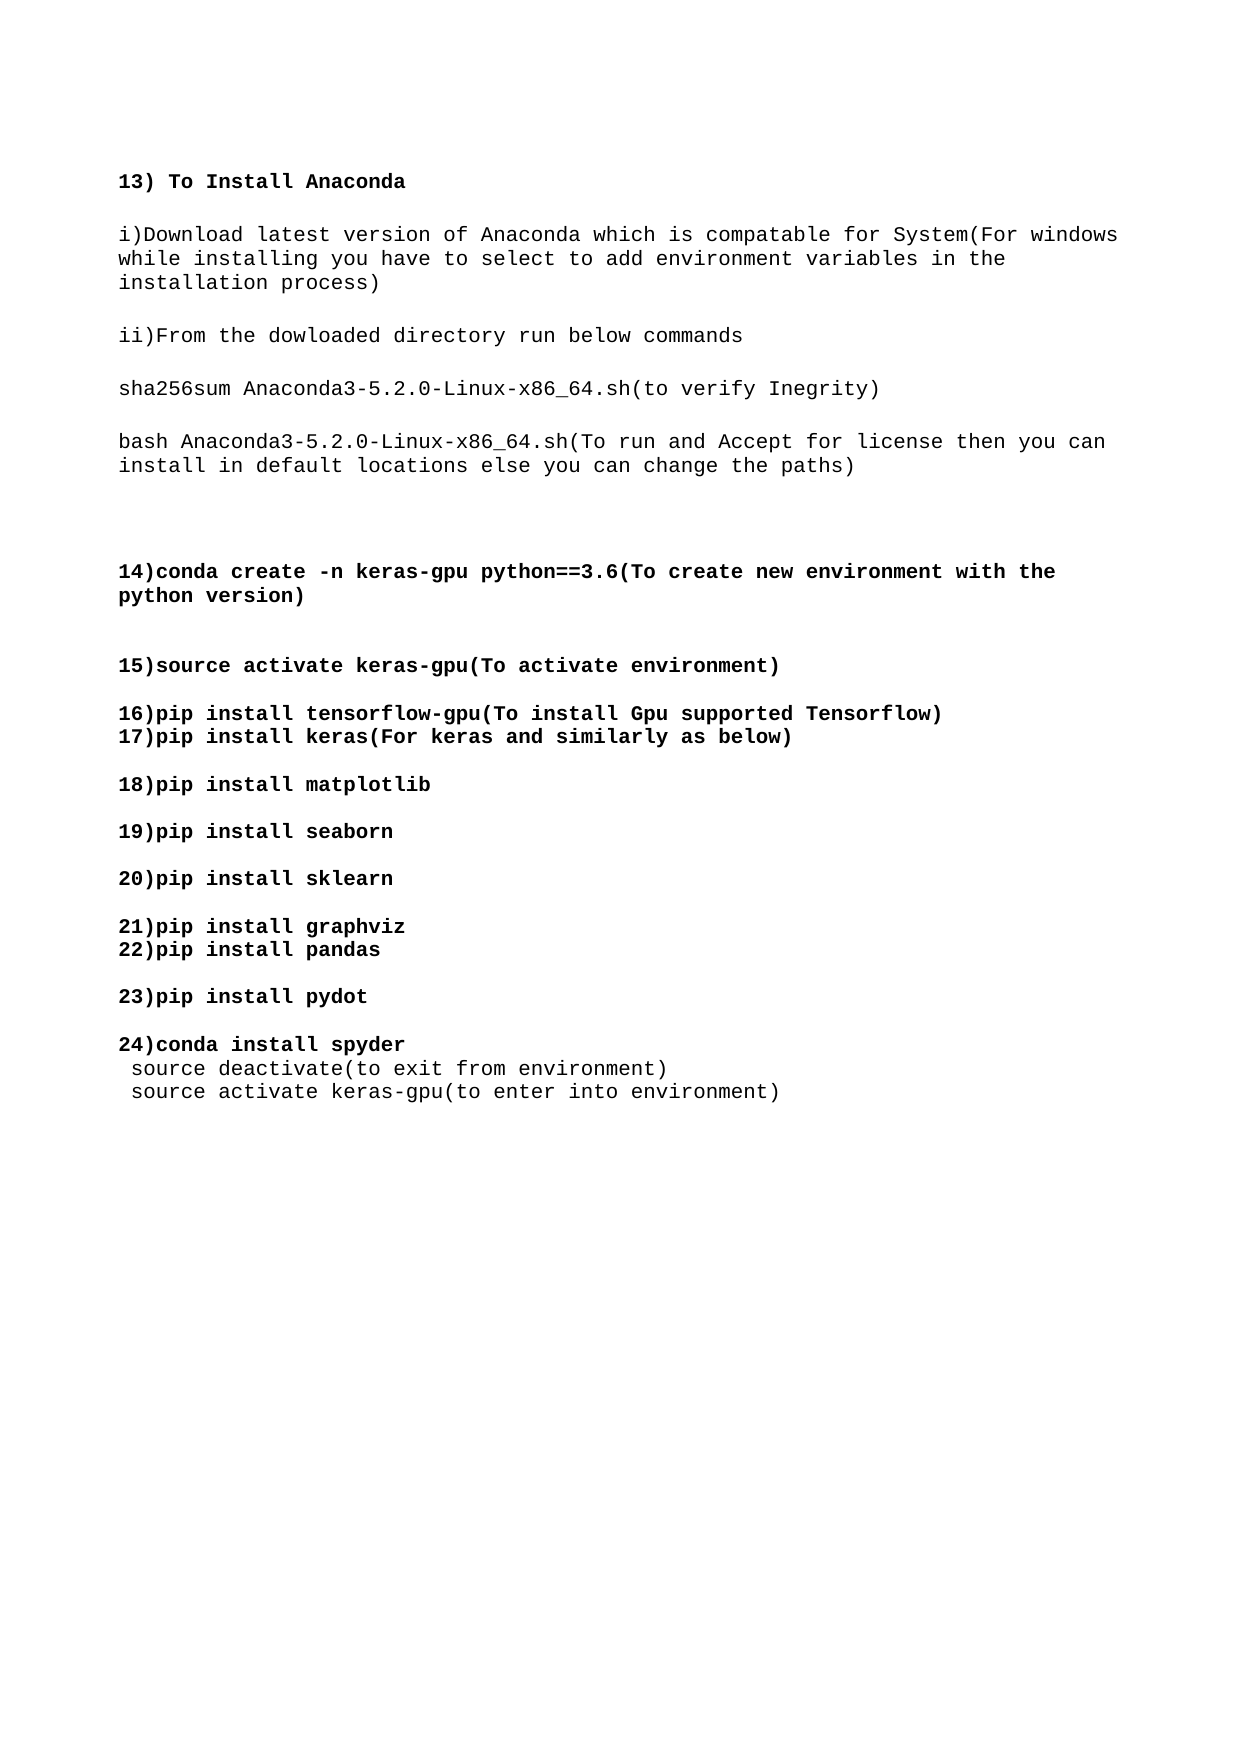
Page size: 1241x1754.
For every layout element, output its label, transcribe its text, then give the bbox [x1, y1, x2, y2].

text 21)pip install graphviz [118, 916, 1122, 939]
text 19)pip install seaborn [118, 821, 1122, 845]
text 17)pip install keras(For keras and similarly as below) [118, 726, 1122, 750]
text ii)From the dowloaded directory run below commands [118, 325, 1122, 348]
text 16)pip install tensorflow-gpu(To install Gpu supported Tensorflow) [118, 703, 1122, 726]
text 24)conda install spyder [118, 1034, 1122, 1057]
text bash Anaconda3-5.2.0-Linux-x86_64.sh(To run and Accept for license then you can install in default locations else you can change the paths) [118, 431, 1122, 478]
text source activate keras-gpu(to enter into environment) [118, 1081, 1122, 1105]
text sha256sum Anaconda3-5.2.0-Linux-x86_64.sh(to verify Inegrity) [118, 378, 1122, 402]
text 22)pip install pandas [118, 939, 1122, 963]
text 14)conda create -n keras-gpu python==3.6(To create new environment with the python version) [118, 561, 1122, 608]
text i)Download latest version of Anaconda which is compatable for System(For windows while installing you have to select to add environment variables in the installation process) [118, 224, 1122, 295]
text 13) To Install Anaconda [118, 171, 1122, 195]
text 20)pip install sklearn [118, 868, 1122, 892]
text source deactivate(to exit from environment) [118, 1057, 1122, 1081]
text 18)pip install matplotlib [118, 774, 1122, 797]
text 23)pip install pydot [118, 987, 1122, 1010]
text 15)source activate keras-gpu(To activate environment) [118, 656, 1122, 679]
